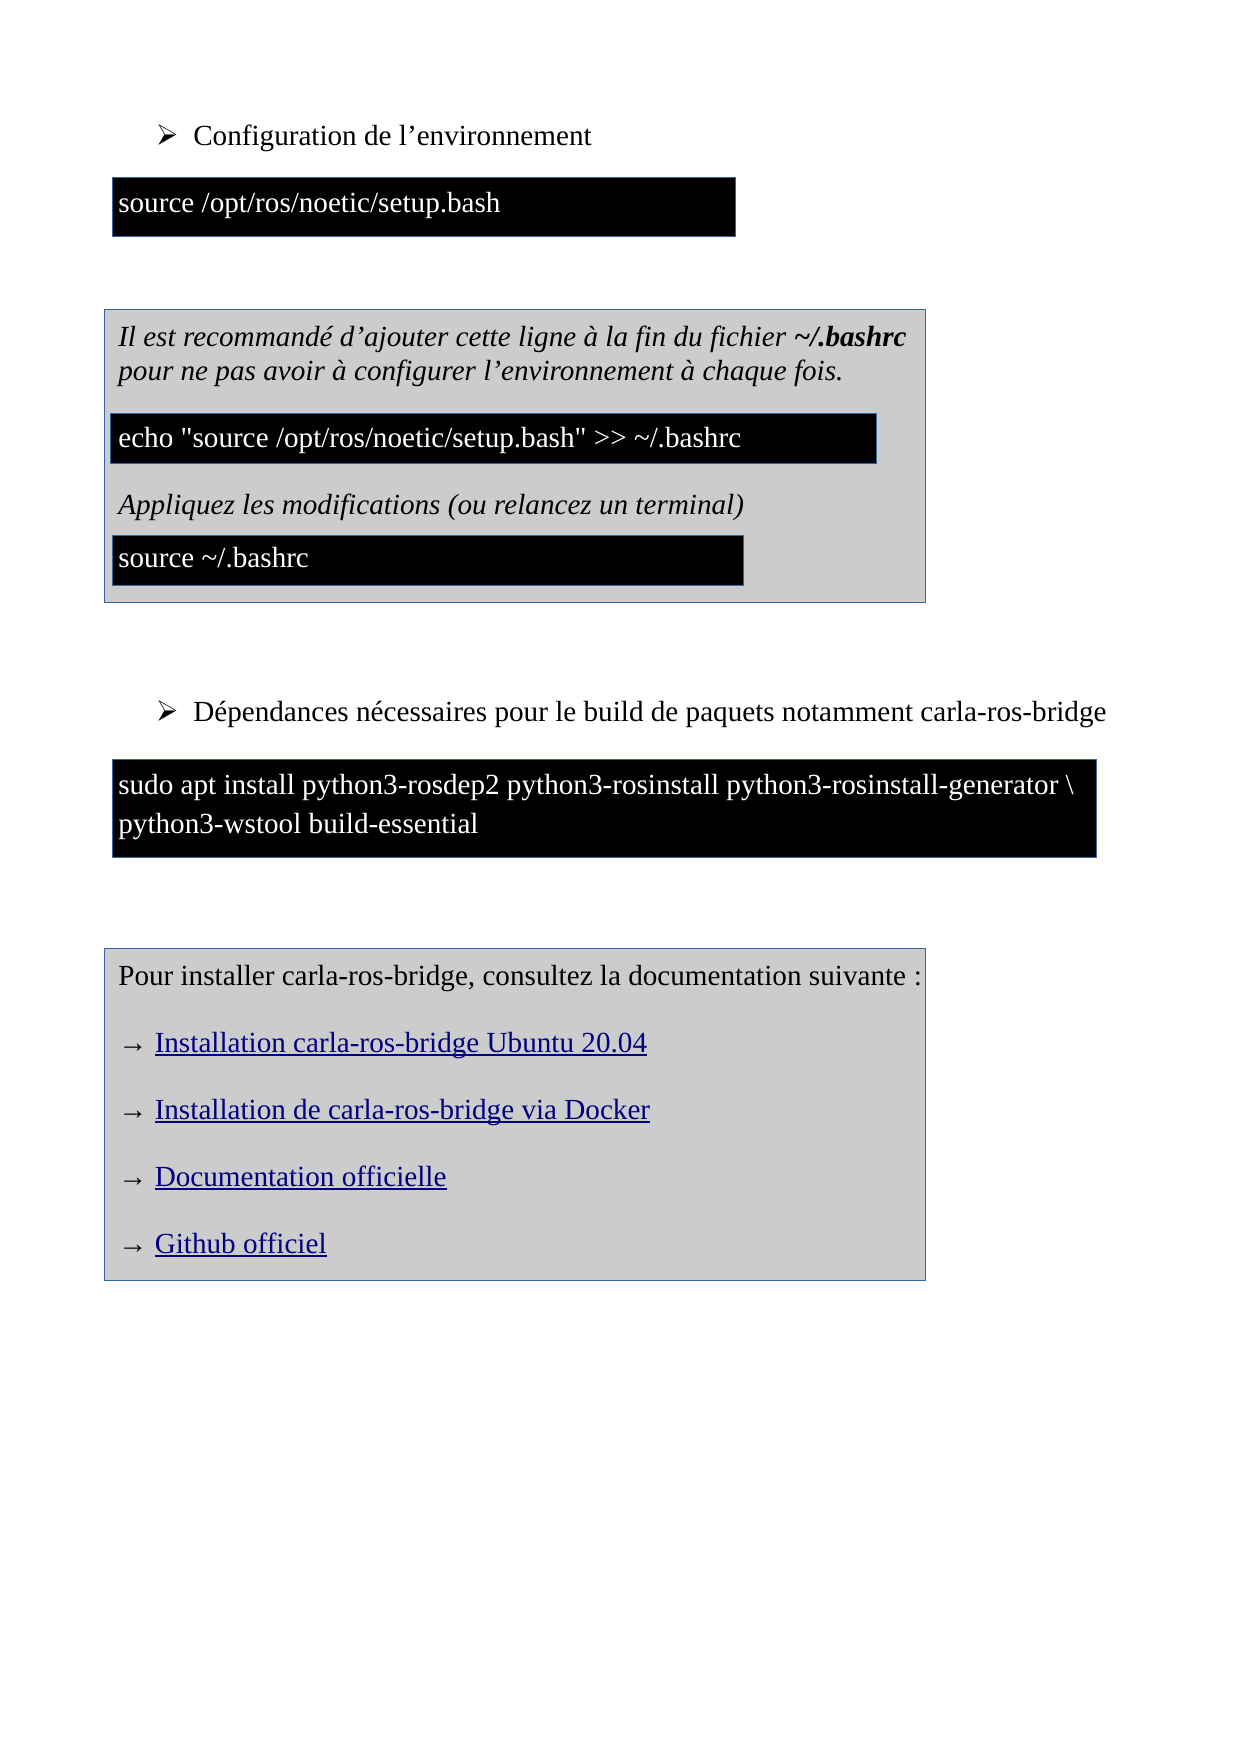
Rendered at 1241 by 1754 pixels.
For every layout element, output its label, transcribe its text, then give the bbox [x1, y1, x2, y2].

list Dépendances nécessaires pour le build de paquets notamment carla-ros-bridge [156, 694, 1122, 750]
list Configuration de l’environnement [156, 118, 1122, 152]
text source /opt/ros/noetic/setup.bash [736, 185, 1122, 219]
text Pour installer carla-ros-bridge, consultez la documentation suivante : [926, 958, 1122, 991]
text → Documentation officielle [926, 1159, 1122, 1193]
text echo "source /opt/ros/noetic/setup.bash" >> ~/.bashrc [926, 420, 1122, 454]
text → Installation de carla-ros-bridge via Docker [926, 1092, 1122, 1126]
text Il est recommandé d’ajouter cette ligne à la fin du fichier ~/.bashrc pour ne pas avoir à configurer l’environnement à chaque fois. [926, 319, 1122, 387]
text → Installation carla-ros-bridge Ubuntu 20.04 [926, 1025, 1122, 1058]
text source ~/.bashrc [926, 540, 1122, 574]
text Appliquez les modifications (ou relancez un terminal) [926, 487, 1122, 521]
text → Github officiel [926, 1226, 1122, 1260]
